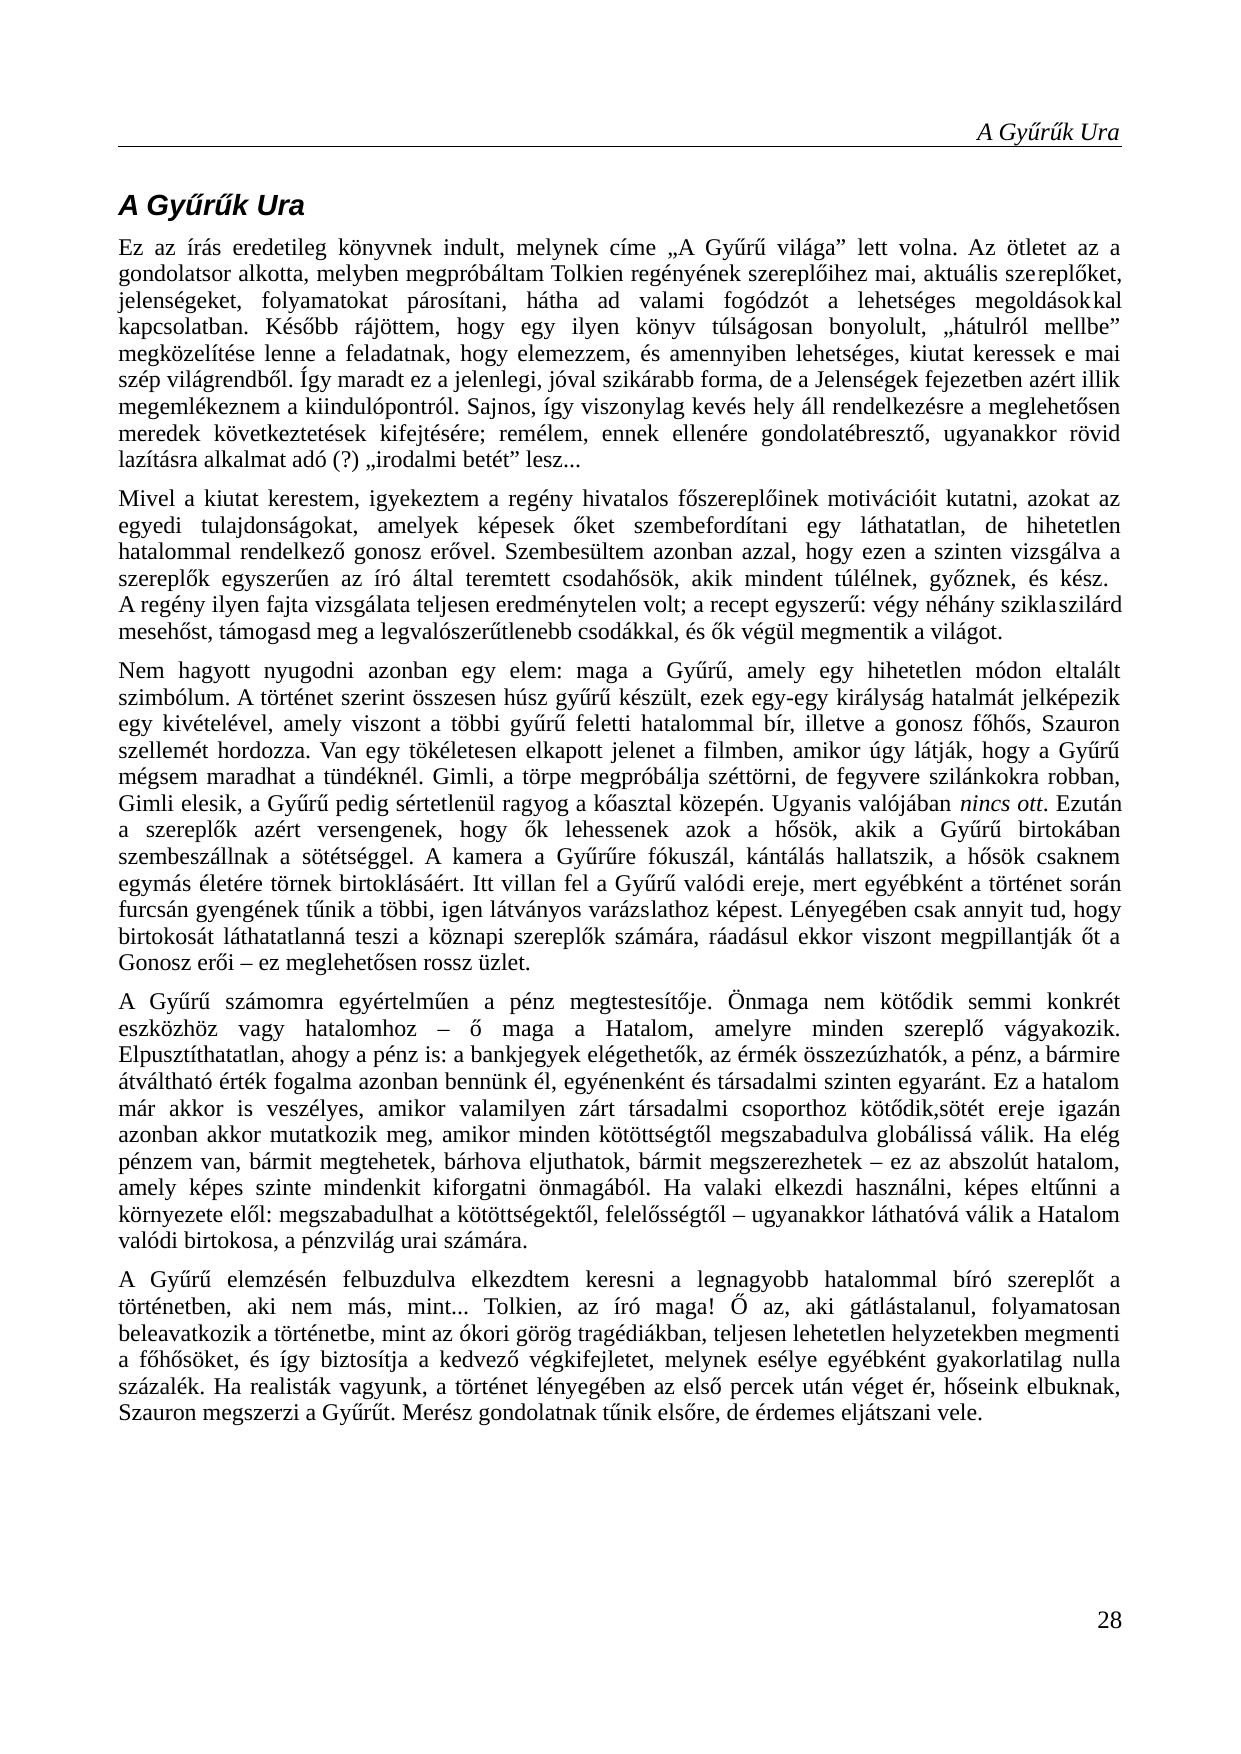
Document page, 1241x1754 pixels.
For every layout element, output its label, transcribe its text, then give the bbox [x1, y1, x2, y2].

text A Gyűrű számomra egyértelműen a pénz megtestesítője. Önmaga nem kötődik semmi konkrét eszközhöz vagy hatalomhoz – ő maga a Hatalom, amelyre minden szereplő vágyakozik. Elpusztíthatatlan, ahogy a pénz is: a bankjegyek elégethetők, az érmék összezúzhatók, a pénz, a bármire átváltható érték fogalma azonban bennünk él, egyénenként és társadalmi szinten egyaránt. Ez a hatalom már akkor is veszélyes, amikor valamilyen zárt társadalmi csoporthoz kötődik,sötét ereje igazán azonban akkor mutatkozik meg, amikor minden kötöttségtől megszabadulva globálissá válik. Ha elég pénzem van, bármit megtehetek, bárhova eljuthatok, bármit megszerezhetek – ez az abszolút hatalom, amely képes szinte mindenkit kiforgatni önmagából. Ha valaki elkezdi használni, képes eltűnni a környezete elől: megszabadulhat a kötöttségektől, felelősségtől – ugyanakkor láthatóvá válik a Hatalom valódi birtokosa, a pénzvilág urai számára. [118, 988, 1122, 1254]
text Mivel a kiutat kerestem, igyekeztem a regény hivatalos főszereplőinek motivációit kutatni, azokat az egyedi tulajdonságokat, amelyek képesek őket szembefordítani egy láthatatlan, de hihetetlen hatalommal rendelkező gonosz erővel. Szembesültem azonban azzal, hogy ezen a szinten vizsgálva a szereplők egyszerűen az író által teremtett csodahősök, akik mindent túlélnek, győznek, és kész. A regény ilyen fajta vizsgálata teljesen eredménytelen volt; a recept egyszerű: végy néhány szikla­szilárd mesehőst, támogasd meg a legvalószerűtlenebb csodákkal, és ők végül megmentik a világot. [118, 485, 1122, 645]
text A Gyűrű elemzésén felbuzdulva elkezdtem keresni a legnagyobb hatalommal bíró szereplőt a történetben, aki nem más, mint... Tolkien, az író maga! Ő az, aki gátlástalanul, folyamatosan beleavatkozik a történetbe, mint az ókori görög tragédiákban, teljesen lehetetlen helyzetekben megmenti a főhősöket, és így biztosítja a kedvező végkifejletet, melynek esélye egyébként gyakorlatilag nulla százalék. Ha realisták vagyunk, a történet lényegében az első percek után véget ér, hőseink elbuknak, Szauron megszerzi a Gyűrűt. Merész gondolatnak tűnik elsőre, de érdemes eljátszani vele. [118, 1267, 1122, 1426]
text Ez az írás eredetileg könyvnek indult, melynek címe „A Gyűrű világa” lett volna. Az ötletet az a gondolatsor alkotta, melyben megpróbáltam Tolkien regényének szereplőihez mai, aktuális sze­replőket, jelenségeket, folyamatokat párosítani, hátha ad valami fogódzót a lehetséges megoldások­kal kapcsolatban. Később rájöttem, hogy egy ilyen könyv túlságosan bonyolult, „hátulról mellbe” megközelítése lenne a feladatnak, hogy elemezzem, és amennyiben lehetséges, kiutat keressek e mai szép világrendből. Így maradt ez a jelenlegi, jóval szikárabb forma, de a Jelenségek fejezetben azért illik megemlékeznem a kiindulópontról. Sajnos, így viszonylag kevés hely áll rendelkezésre a meglehetősen meredek következtetések kifejtésére; remélem, ennek ellenére gondolatébresztő, ugyanakkor rövid lazításra alkalmat adó (?) „irodalmi betét” lesz... [118, 234, 1122, 473]
subtitle A Gyűrűk Ura [118, 189, 1122, 221]
text Nem hagyott nyugodni azonban egy elem: maga a Gyűrű, amely egy hihetetlen módon eltalált szimbólum. A történet szerint összesen húsz gyűrű készült, ezek egy-egy királyság hatalmát jelképezik egy kivételével, amely viszont a többi gyűrű feletti hatalommal bír, illetve a gonosz főhős, Szauron szellemét hordozza. Van egy tökéletesen elkapott jelenet a filmben, amikor úgy látják, hogy a Gyűrű mégsem maradhat a tündéknél. Gimli, a törpe megpróbálja széttörni, de fegyvere szilánkokra robban, Gimli elesik, a Gyűrű pedig sértetlenül ragyog a kőasztal közepén. Ugyanis valójában nincs ott. Ezután a szereplők azért versengenek, hogy ők lehessenek azok a hősök, akik a Gyűrű birtokában szembeszállnak a sötétséggel. A kamera a Gyűrűre fókuszál, kántálás hallatszik, a hősök csaknem egymás életére törnek birtoklásáért. Itt villan fel a Gyűrű való­di ereje, mert egyébként a történet során furcsán gyengének tűnik a többi, igen látványos varázs­lathoz képest. Lényegében csak annyit tud, hogy birtokosát láthatatlanná teszi a köznapi szereplők számára, ráadásul ekkor viszont megpillantják őt a Gonosz erői – ez meglehetősen rossz üzlet. [118, 657, 1122, 976]
